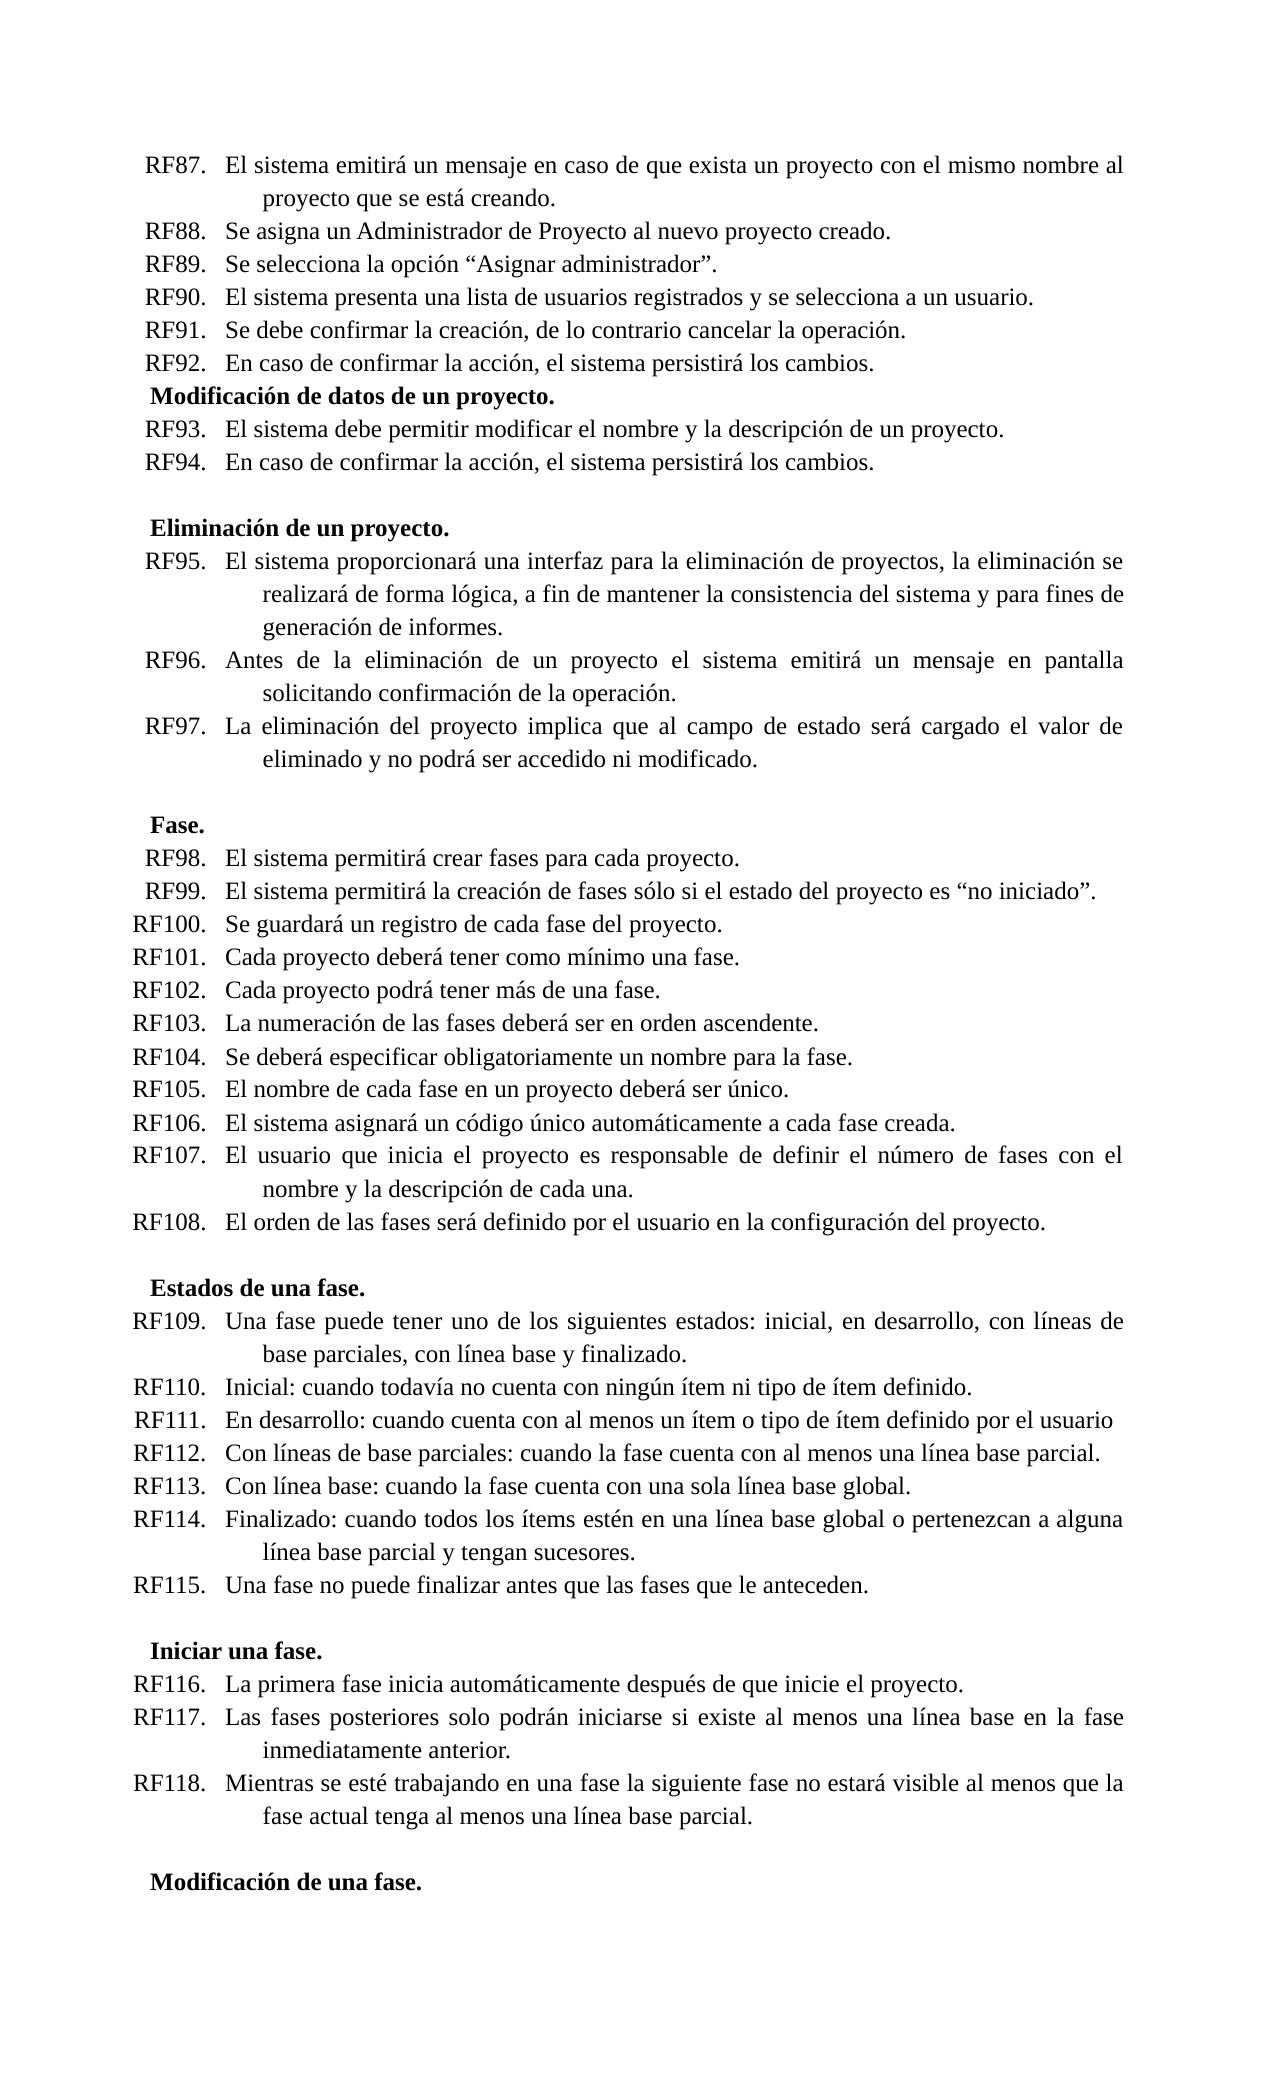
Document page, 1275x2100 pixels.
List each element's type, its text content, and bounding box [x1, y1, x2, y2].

list En caso de confirmar la acción, el sistema persistirá los cambios. [206, 348, 1125, 377]
list El sistema proporcionará una interfaz para la eliminación de proyectos, la eliminación se realizará de forma lógica, a fin de mantener la consistencia del sistema y para fines de generación de informes. [206, 546, 1125, 641]
list El sistema permitirá la creación de fases sólo si el estado del proyecto es “no iniciado”. [206, 876, 1125, 905]
list Una fase puede tener uno de los siguientes estados: inicial, en desarrollo, con líneas de base parciales, con línea base y finalizado. [206, 1306, 1125, 1367]
list El usuario que inicia el proyecto es responsable de definir el número de fases con el nombre y la descripción de cada una. [206, 1141, 1125, 1202]
list En caso de confirmar la acción, el sistema persistirá los cambios. [206, 447, 1125, 476]
list Inicial: cuando todavía no cuenta con ningún ítem ni tipo de ítem definido. [206, 1372, 1125, 1401]
list La primera fase inicia automáticamente después de que inicie el proyecto. [206, 1669, 1125, 1698]
list Se guardará un registro de cada fase del proyecto. [206, 909, 1125, 938]
list El sistema permitirá crear fases para cada proyecto. [206, 843, 1125, 872]
list Finalizado: cuando todos los ítems estén en una línea base global o pertenezcan a alguna línea base parcial y tengan sucesores. [206, 1504, 1125, 1566]
list El sistema emitirá un mensaje en caso de que exista un proyecto con el mismo nombre al proyecto que se está creando. [206, 150, 1125, 212]
list Mientras se esté trabajando en una fase la siguiente fase no estará visible al menos que la fase actual tenga al menos una línea base parcial. [206, 1768, 1125, 1830]
text Modificación de datos de un proyecto. [150, 381, 1125, 410]
list La eliminación del proyecto implica que al campo de estado será cargado el valor de eliminado y no podrá ser accedido ni modificado. [206, 711, 1125, 773]
list Cada proyecto podrá tener más de una fase. [206, 976, 1125, 1004]
list Con línea base: cuando la fase cuenta con una sola línea base global. [206, 1471, 1125, 1499]
list Se selecciona la opción “Asignar administrador”. [206, 249, 1125, 278]
text Modificación de una fase. [150, 1867, 1125, 1896]
list El orden de las fases será definido por el usuario en la configuración del proyecto. [206, 1207, 1125, 1235]
list El nombre de cada fase en un proyecto deberá ser único. [206, 1074, 1125, 1103]
list Cada proyecto deberá tener como mínimo una fase. [206, 942, 1125, 971]
text Estados de una fase. [150, 1273, 1125, 1301]
list El sistema asignará un código único automáticamente a cada fase creada. [206, 1108, 1125, 1136]
text Iniciar una fase. [150, 1636, 1125, 1665]
list Con líneas de base parciales: cuando la fase cuenta con al menos una línea base parcial. [206, 1438, 1125, 1467]
list El sistema debe permitir modificar el nombre y la descripción de un proyecto. [206, 414, 1125, 443]
list Antes de la eliminación de un proyecto el sistema emitirá un mensaje en pantalla solicitando confirmación de la operación. [206, 645, 1125, 707]
text Eliminación de un proyecto. [150, 513, 1125, 542]
list El sistema presenta una lista de usuarios registrados y se selecciona a un usuario. [206, 282, 1125, 311]
list En desarrollo: cuando cuenta con al menos un ítem o tipo de ítem definido por el usuario [206, 1405, 1125, 1433]
list Una fase no puede finalizar antes que las fases que le anteceden. [206, 1570, 1125, 1599]
list Se debe confirmar la creación, de lo contrario cancelar la operación. [206, 315, 1125, 344]
list La numeración de las fases deberá ser en orden ascendente. [206, 1008, 1125, 1037]
list Las fases posteriores solo podrán iniciarse si existe al menos una línea base en la fase inmediatamente anterior. [206, 1702, 1125, 1764]
list Se asigna un Administrador de Proyecto al nuevo proyecto creado. [206, 216, 1125, 245]
text Fase. [150, 810, 1125, 839]
list Se deberá especificar obligatoriamente un nombre para la fase. [206, 1042, 1125, 1070]
